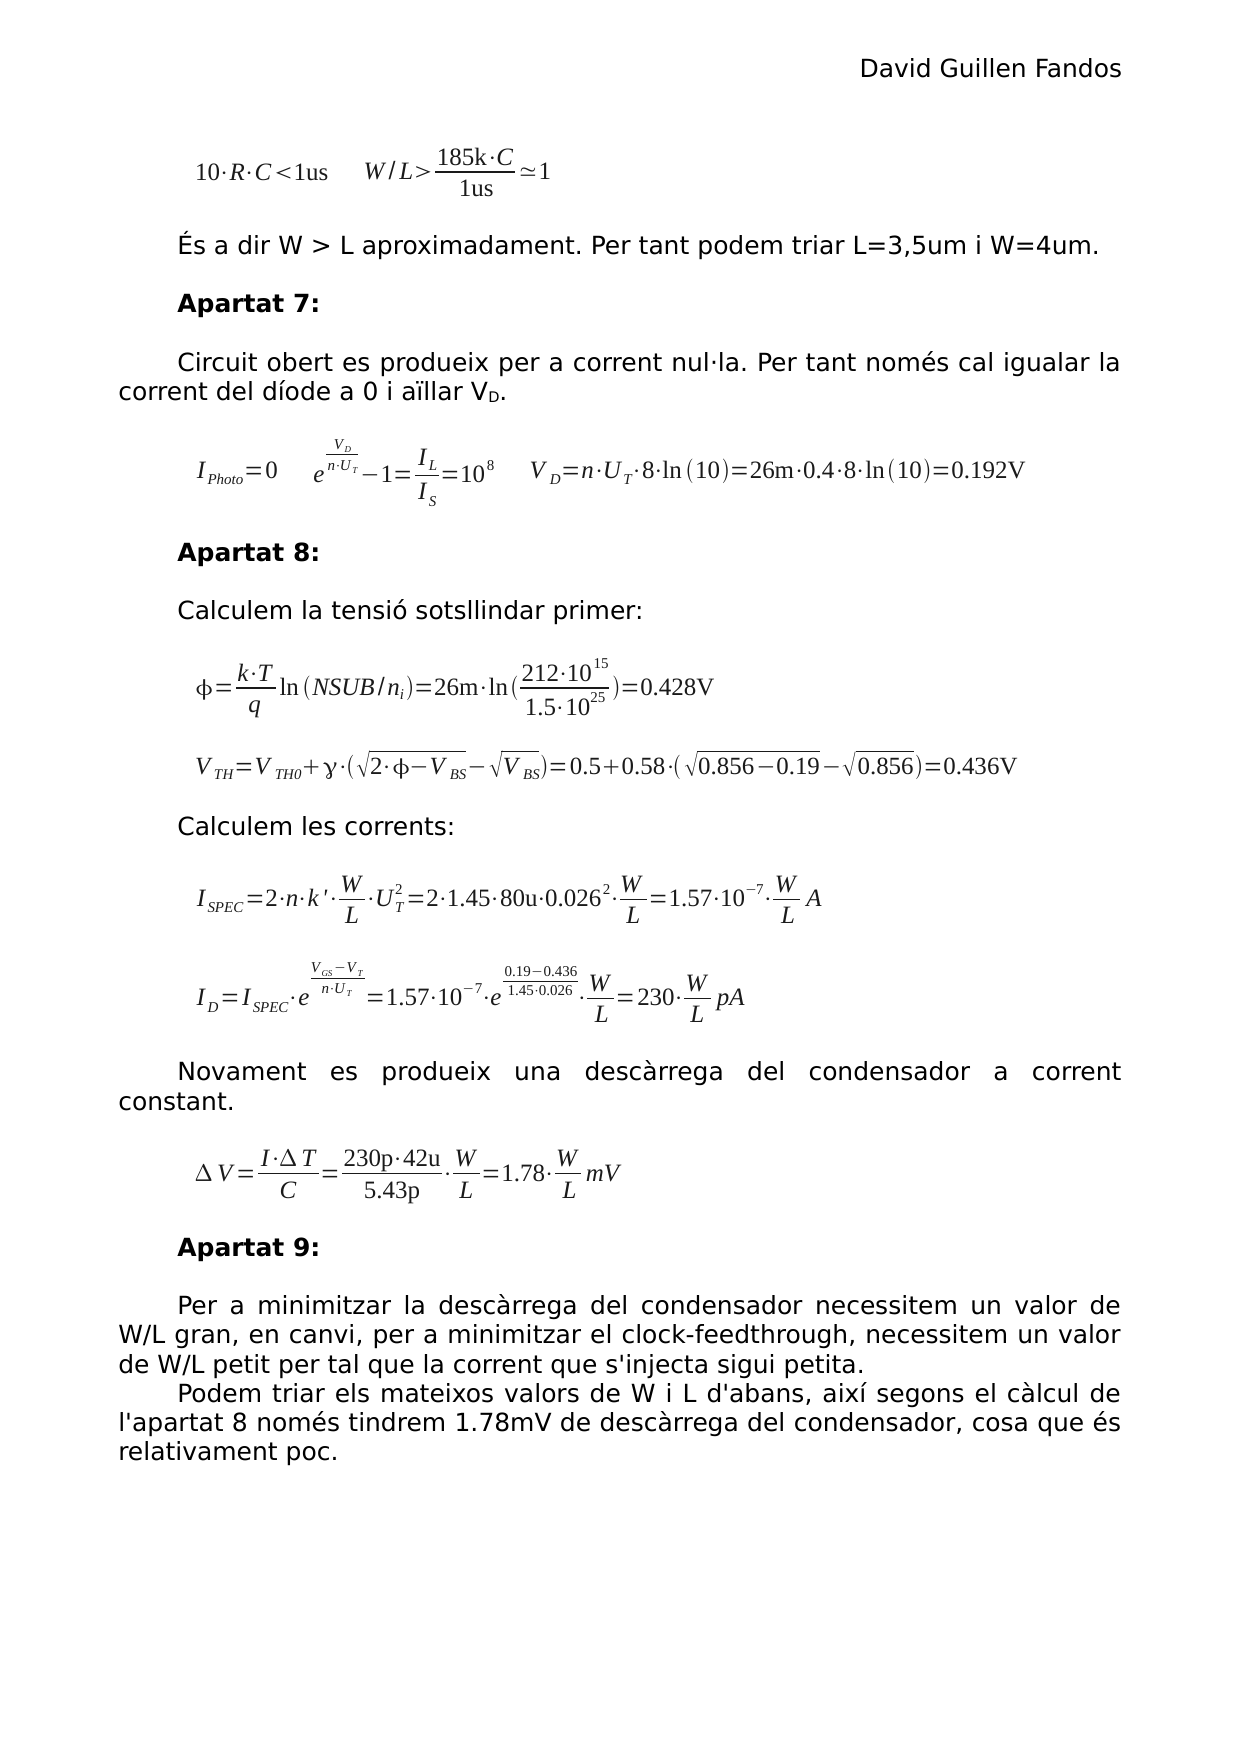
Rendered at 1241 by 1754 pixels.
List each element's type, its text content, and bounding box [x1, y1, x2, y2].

text Circuit obert es produeix per a corrent nul·la. Per tant només cal igualar la corrent del díode a 0 i aïllar VD. [118, 348, 1122, 406]
text Calculem la tensió sotsllindar primer: [118, 596, 1122, 625]
text Apartat 8: [118, 538, 1122, 567]
text Podem triar els mateixos valors de W i L d'abans, així segons el càlcul de l'apartat 8 només tindrem 1.78mV de descàrrega del condensador, cosa que és relativament poc. [118, 1379, 1122, 1466]
text És a dir W > L aproximadament. Per tant podem triar L=3,5um i W=4um. [118, 231, 1122, 261]
text Apartat 7: [118, 290, 1122, 319]
text Per a minimitzar la descàrrega del condensador necessitem un valor de W/L gran, en canvi, per a minimitzar el clock-feedthrough, necessitem un valor de W/L petit per tal que la corrent que s'injecta sigui petita. [118, 1291, 1122, 1379]
text Novament es produeix una descàrrega del condensador a corrent constant. [118, 1057, 1122, 1116]
text Apartat 9: [118, 1233, 1122, 1262]
text Calculem les corrents: [118, 812, 1122, 842]
